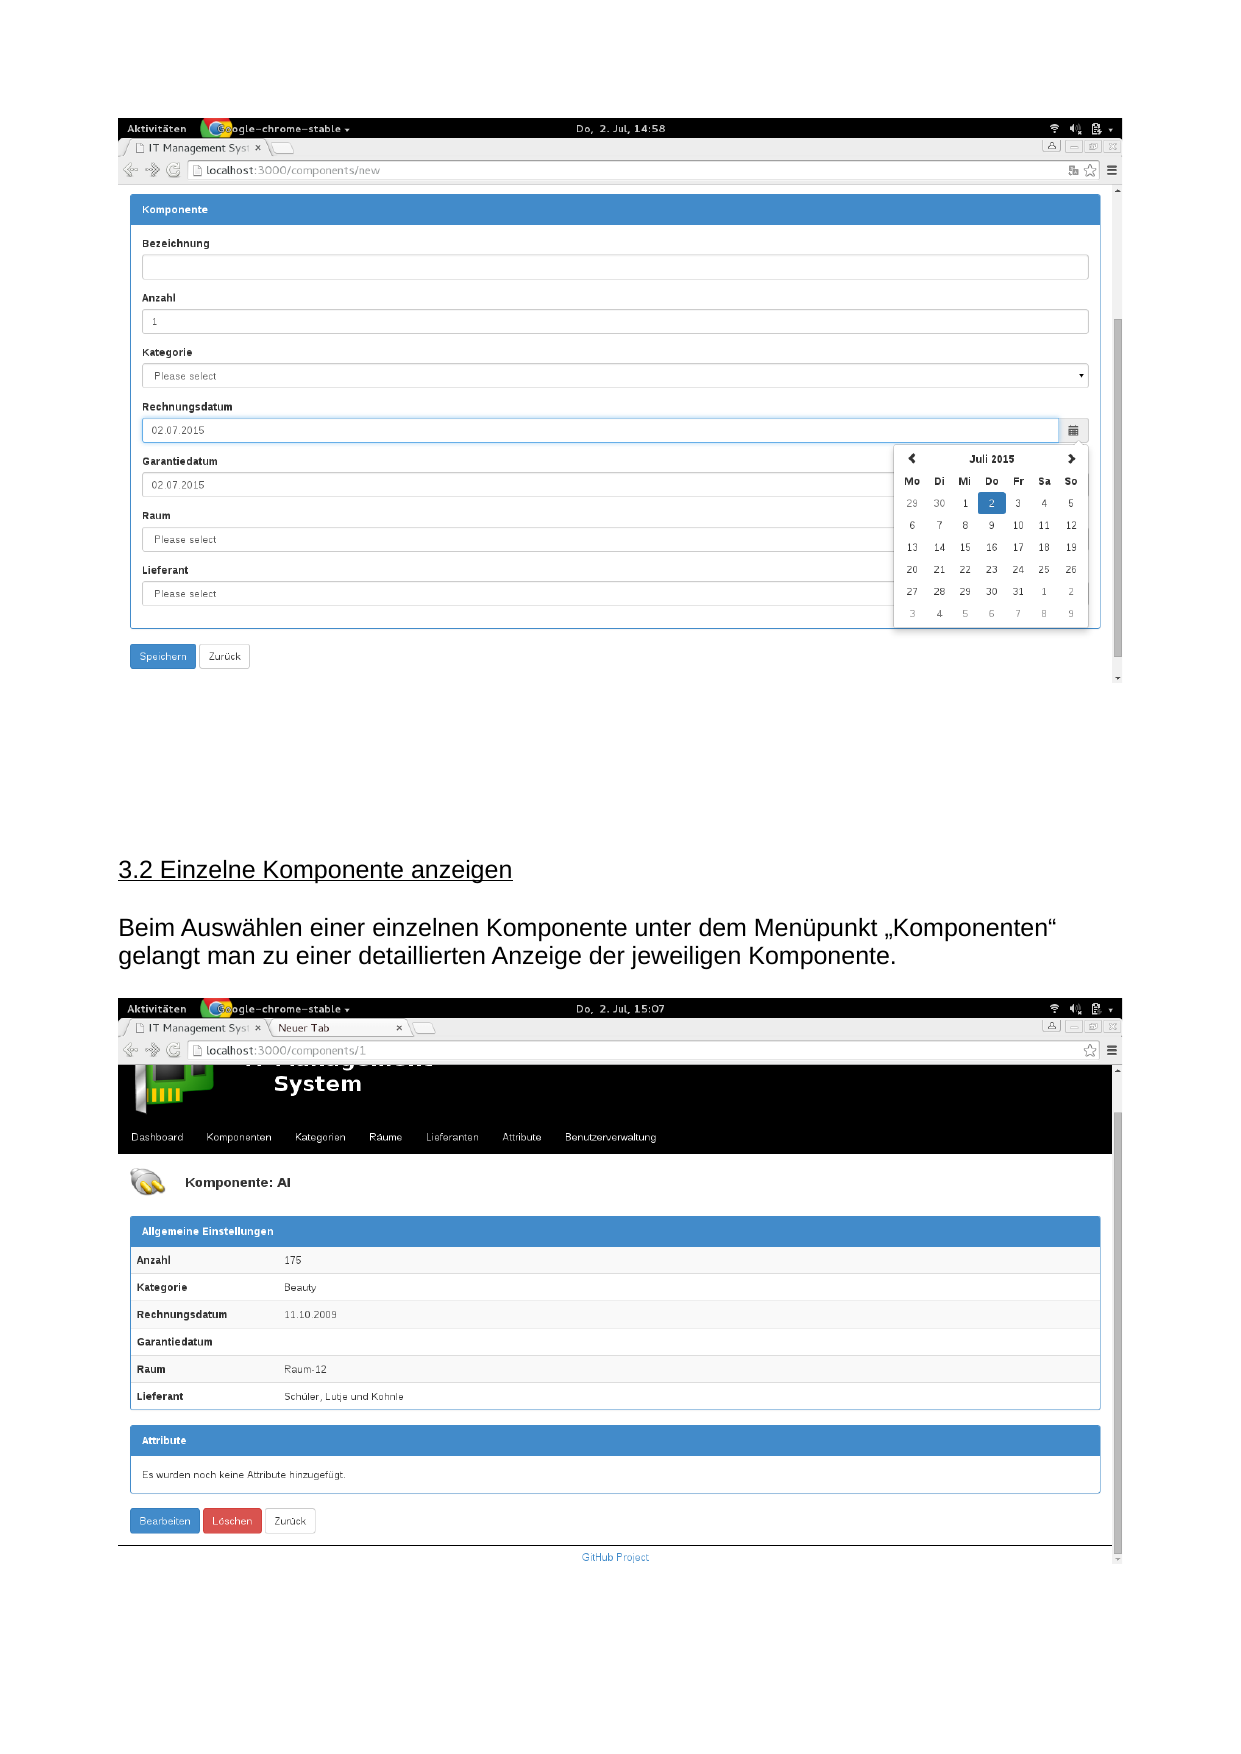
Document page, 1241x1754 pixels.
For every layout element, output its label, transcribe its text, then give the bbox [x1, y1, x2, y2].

picture [118, 998, 1123, 1564]
picture [118, 118, 1123, 683]
text 3.2 Einzelne Komponente anzeigen [118, 855, 1122, 884]
text Beim Auswählen einer einzelnen Komponente unter dem Menüpunkt „Komponenten“ gelangt man zu einer detaillierten Anzeige der jeweiligen Komponente. [118, 912, 1122, 970]
